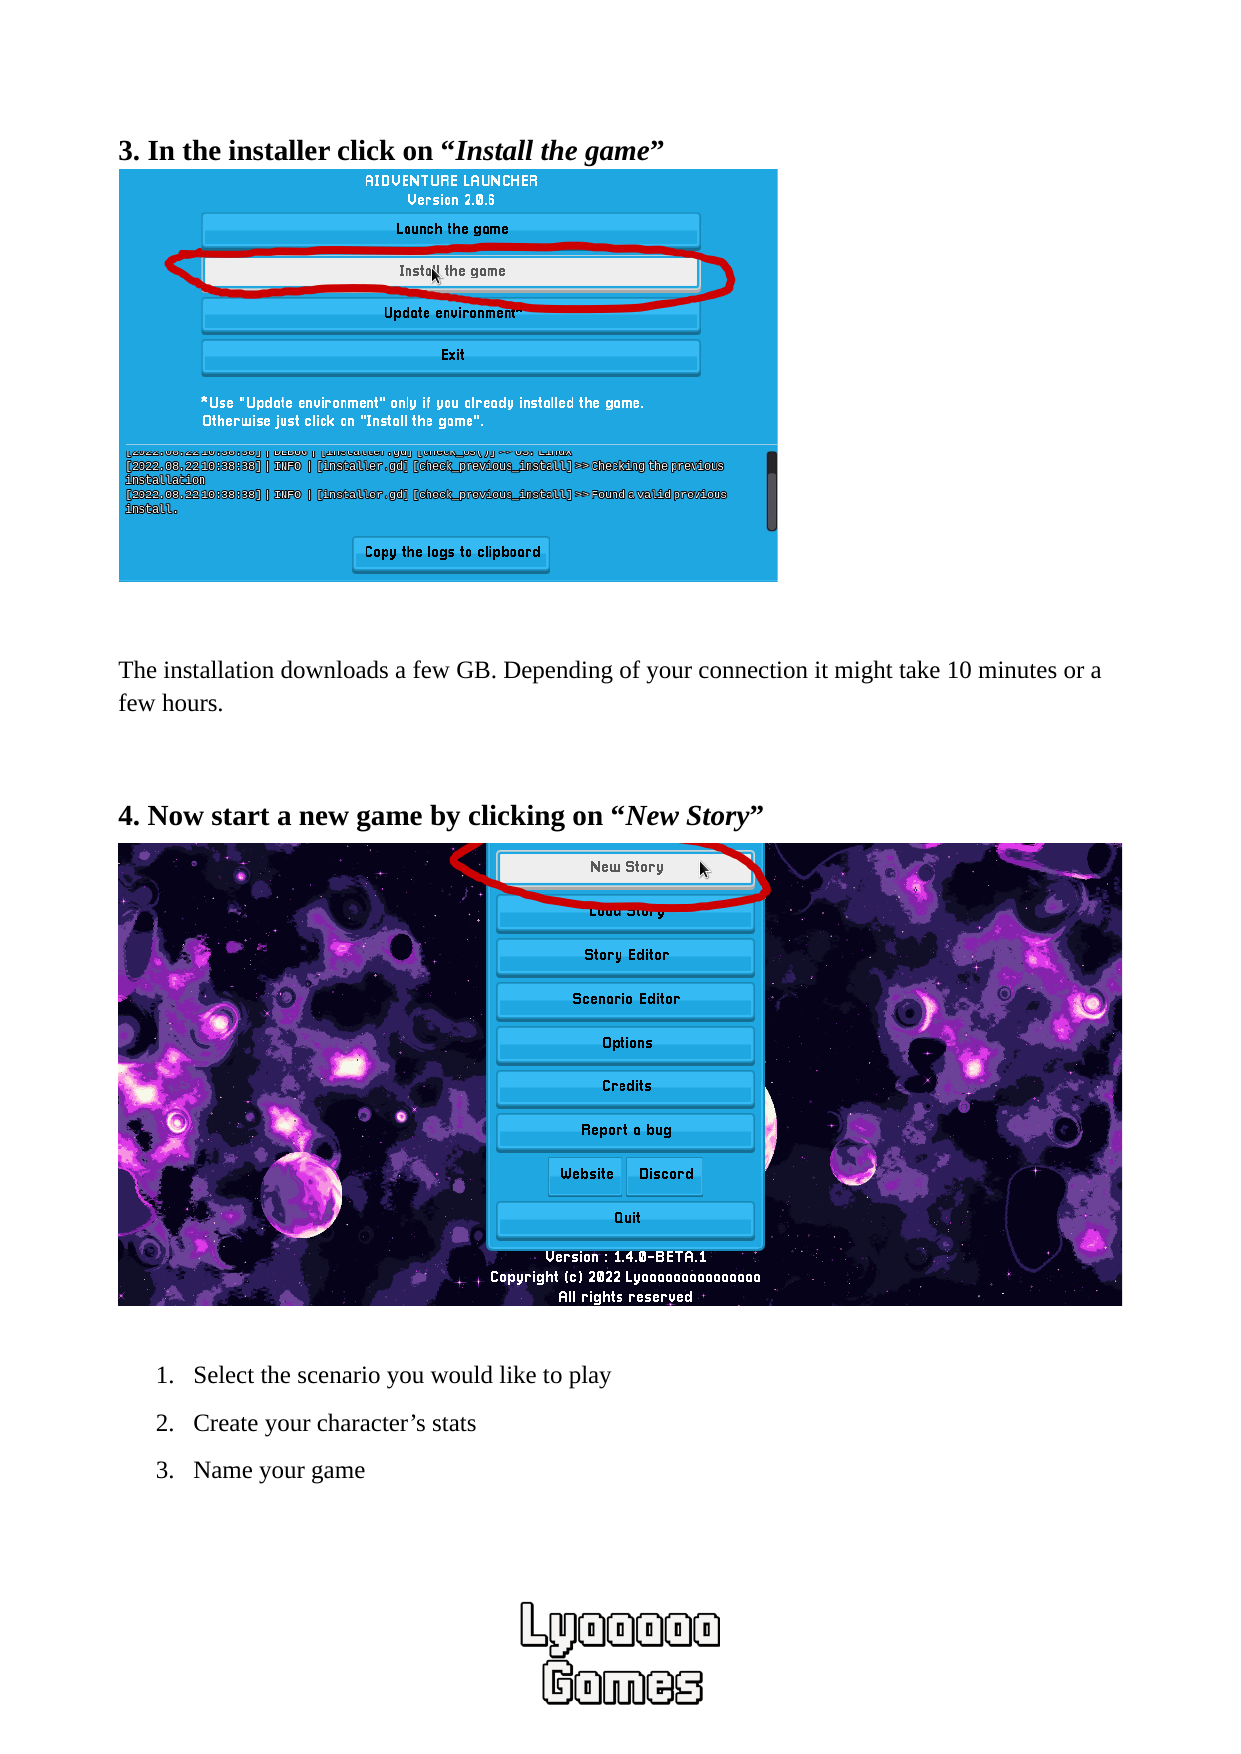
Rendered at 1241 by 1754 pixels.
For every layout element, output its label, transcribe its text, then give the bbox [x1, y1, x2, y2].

list Create your character’s stats [156, 1408, 1122, 1437]
subtitle 3. In the installer click on “Install the game” [118, 133, 1122, 166]
text The installation downloads a few GB. Depending of your connection it might take 10 minutes or a few hours. [118, 655, 1122, 717]
picture [119, 169, 778, 582]
picture [118, 843, 1123, 1309]
list Select the scenario you would like to play [156, 1360, 1122, 1389]
picture [520, 1592, 720, 1715]
subtitle 4. Now start a new game by clicking on “New Story” [118, 798, 1122, 831]
list Name your game [156, 1455, 1122, 1484]
